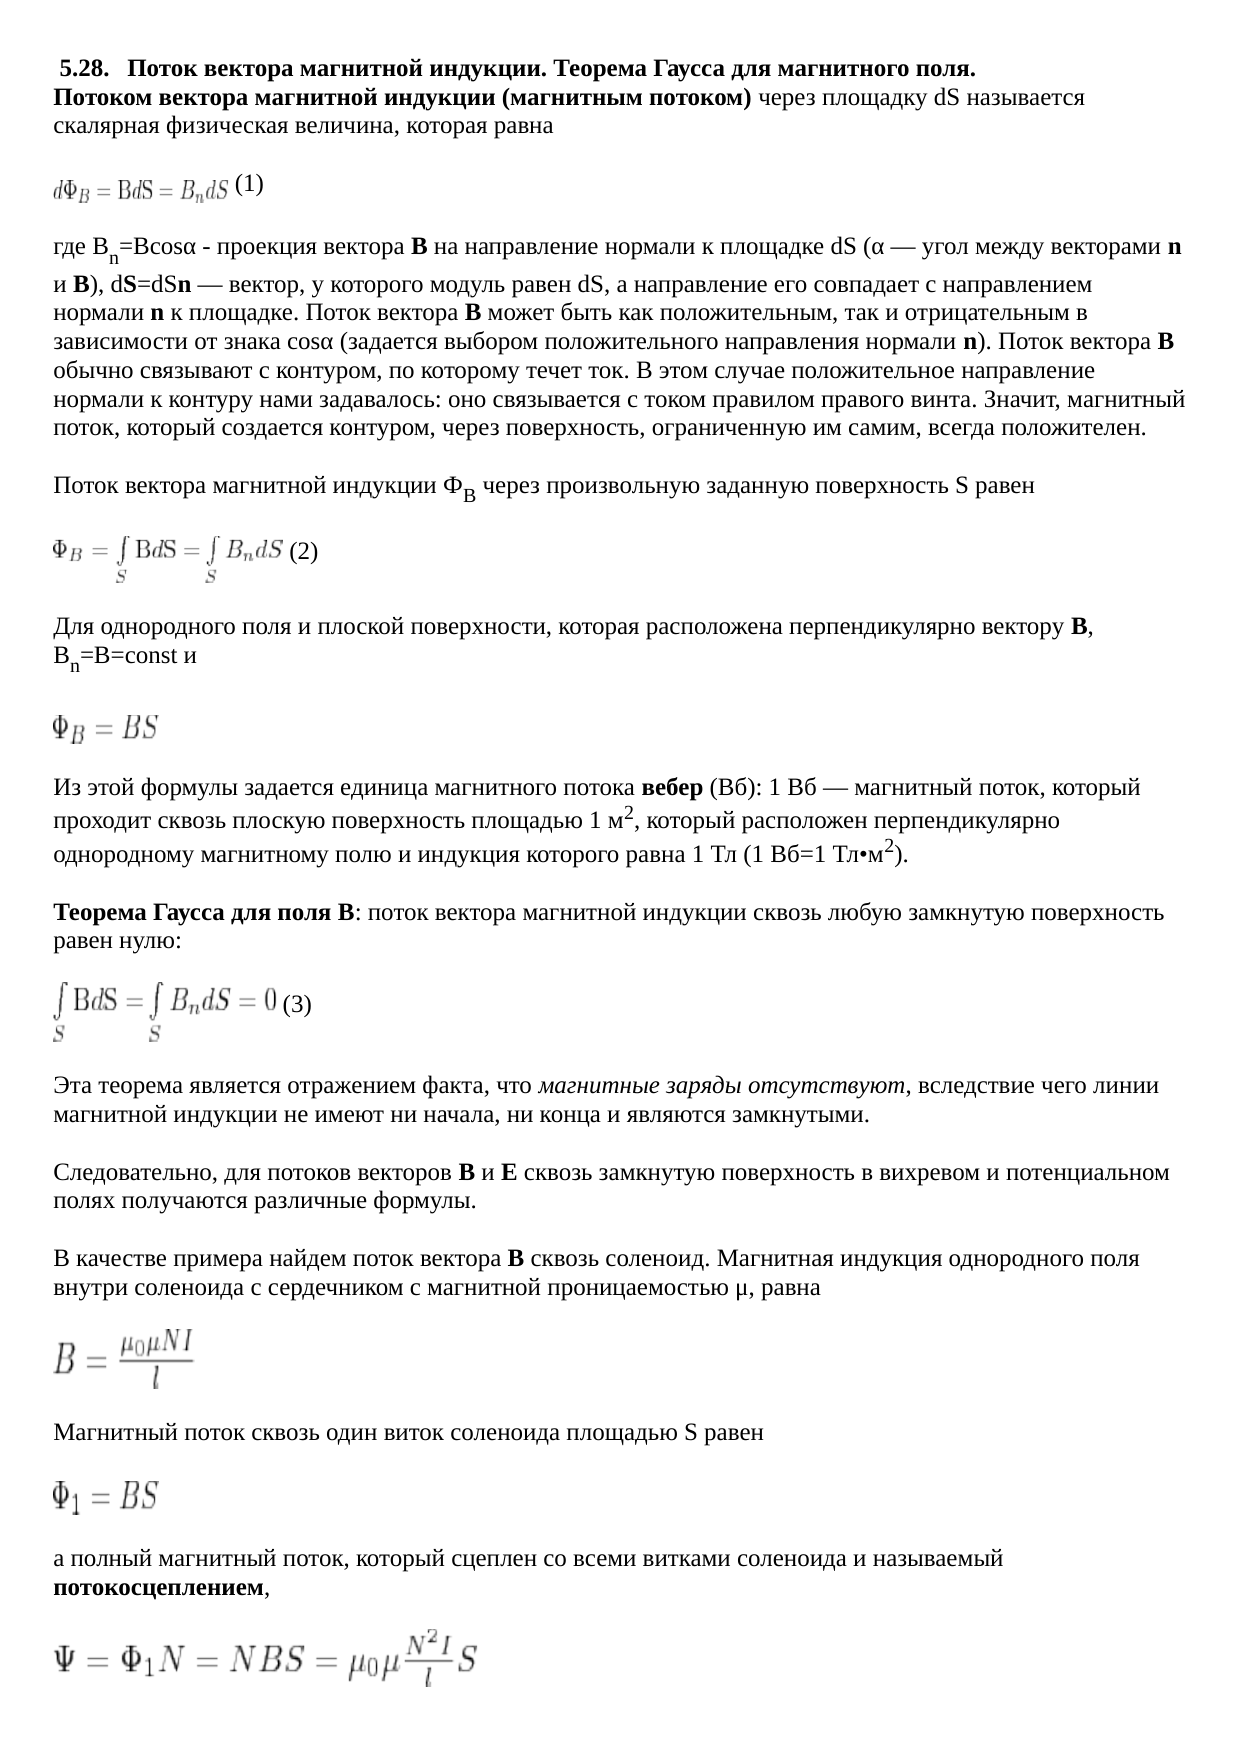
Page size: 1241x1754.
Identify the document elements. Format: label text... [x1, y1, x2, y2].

picture [53, 1481, 159, 1515]
picture [53, 1629, 478, 1687]
picture [53, 536, 283, 583]
picture [53, 715, 159, 744]
picture [53, 982, 277, 1042]
picture [53, 180, 229, 203]
text 5.28. Поток вектора магнитной индукции. Теорема Гаусса для магнитного поля. [53, 53, 1187, 82]
text Потоком вектора магнитной индукции (магнитным потоком) через площадку dS называется скалярная физическая величина, которая равна (1) где Bn=Вcosα - проекция вектора В на направление нормали к площадке dS (α — угол между векторами n и В), dS=dSn — вектор, у которого модуль равен dS, а направление его совпадает с направлением нормали n к площадке. Поток вектора В может быть как положительным, так и отрицательным в зависимости от знака cosα (задается выбором положительного направления нормали n). Поток вектора В обычно связывают с контуром, по которому течет ток. В этом случае положительное направление нормали к контуру нами задавалось: оно связывается с током правилом правого винта. Значит, магнитный поток, который создается контуром, через поверхность, ограниченную им самим, всегда положителен. Поток вектора магнитной индукции ФB через произвольную заданную поверхность S равен (2) Для однородного поля и плоской поверхности, которая расположена перпендикулярно вектору В, Bn=B=const и Из этой формулы задается единица магнитного потока вебер (Вб): 1 Вб — магнитный поток, который проходит сквозь плоскую поверхность площадью 1 м2, который расположен перпендикулярно однородному магнитному полю и индукция которого равна 1 Тл (1 Вб=1 Тл•м2). Теорема Гаусса для поля В: поток вектора магнитной индукции сквозь любую замкнутую поверхность равен нулю: (3) Эта теорема является отражением факта, что магнитные заряды отсутствуют, вследствие чего линии магнитной индукции не имеют ни начала, ни конца и являются замкнутыми. Следовательно, для потоков векторов В и Е сквозь замкнутую поверхность в вихревом и потенциальном полях получаются различные формулы. В качестве примера найдем поток вектора В сквозь соленоид. Магнитная индукция однородного поля внутри соленоида с сердечником с магнитной проницаемостью μ, равна Магнитный поток сквозь один виток соленоида площадью S равен а полный магнитный поток, который сцеплен со всеми витками соленоида и называемый потокосцеплением, [53, 82, 1187, 1687]
picture [53, 1329, 195, 1389]
